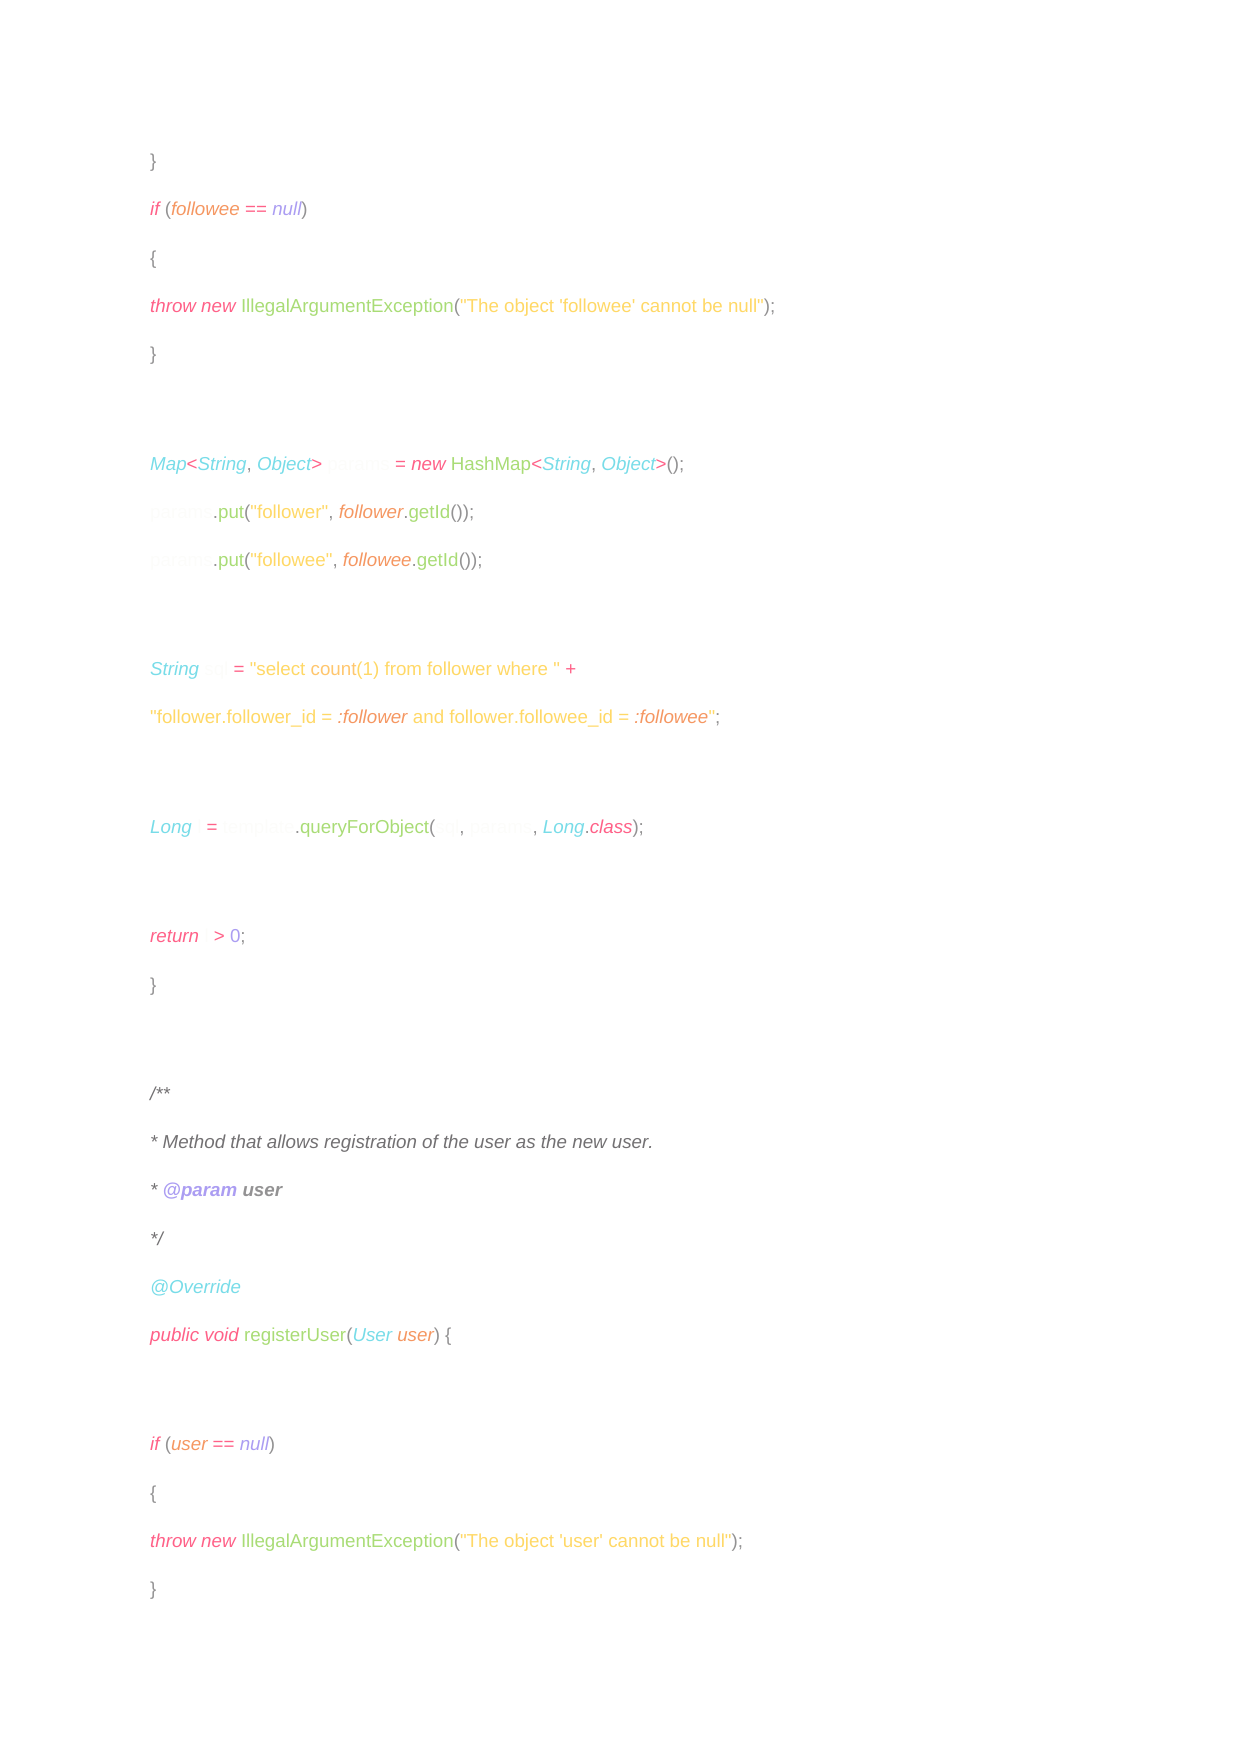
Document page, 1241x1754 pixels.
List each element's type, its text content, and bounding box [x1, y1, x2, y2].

text return l > 0; [150, 925, 1090, 947]
text /** [150, 1083, 1090, 1104]
text params.put("follower", follower.getId()); [150, 501, 1090, 522]
text public void registerUser(User user) { [150, 1324, 1090, 1345]
text { [150, 1481, 1090, 1503]
text if (user == null) [150, 1433, 1090, 1455]
text if (followee == null) [150, 198, 1090, 220]
text Long l = template.queryForObject(sql, params, Long.class); [150, 816, 1090, 837]
text } [150, 1578, 1090, 1599]
text "follower.follower_id = :follower and follower.followee_id = :followee"; [150, 706, 1090, 728]
text } [150, 343, 1090, 364]
text * Method that allows registration of the user as the new user. [150, 1131, 1090, 1152]
text } [150, 973, 1090, 995]
text { [150, 246, 1090, 268]
text @Override [150, 1276, 1090, 1297]
text String sql = "select count(1) from follower where " + [150, 658, 1090, 680]
text * @param user [150, 1179, 1090, 1201]
text } [150, 150, 1090, 172]
text throw new IllegalArgumentException("The object 'user' cannot be null"); [150, 1530, 1090, 1551]
text throw new IllegalArgumentException("The object 'followee' cannot be null"); [150, 295, 1090, 316]
text params.put("followee", followee.getId()); [150, 549, 1090, 570]
text Map<String, Object> params = new HashMap<String, Object>(); [150, 452, 1090, 474]
text */ [150, 1227, 1090, 1249]
